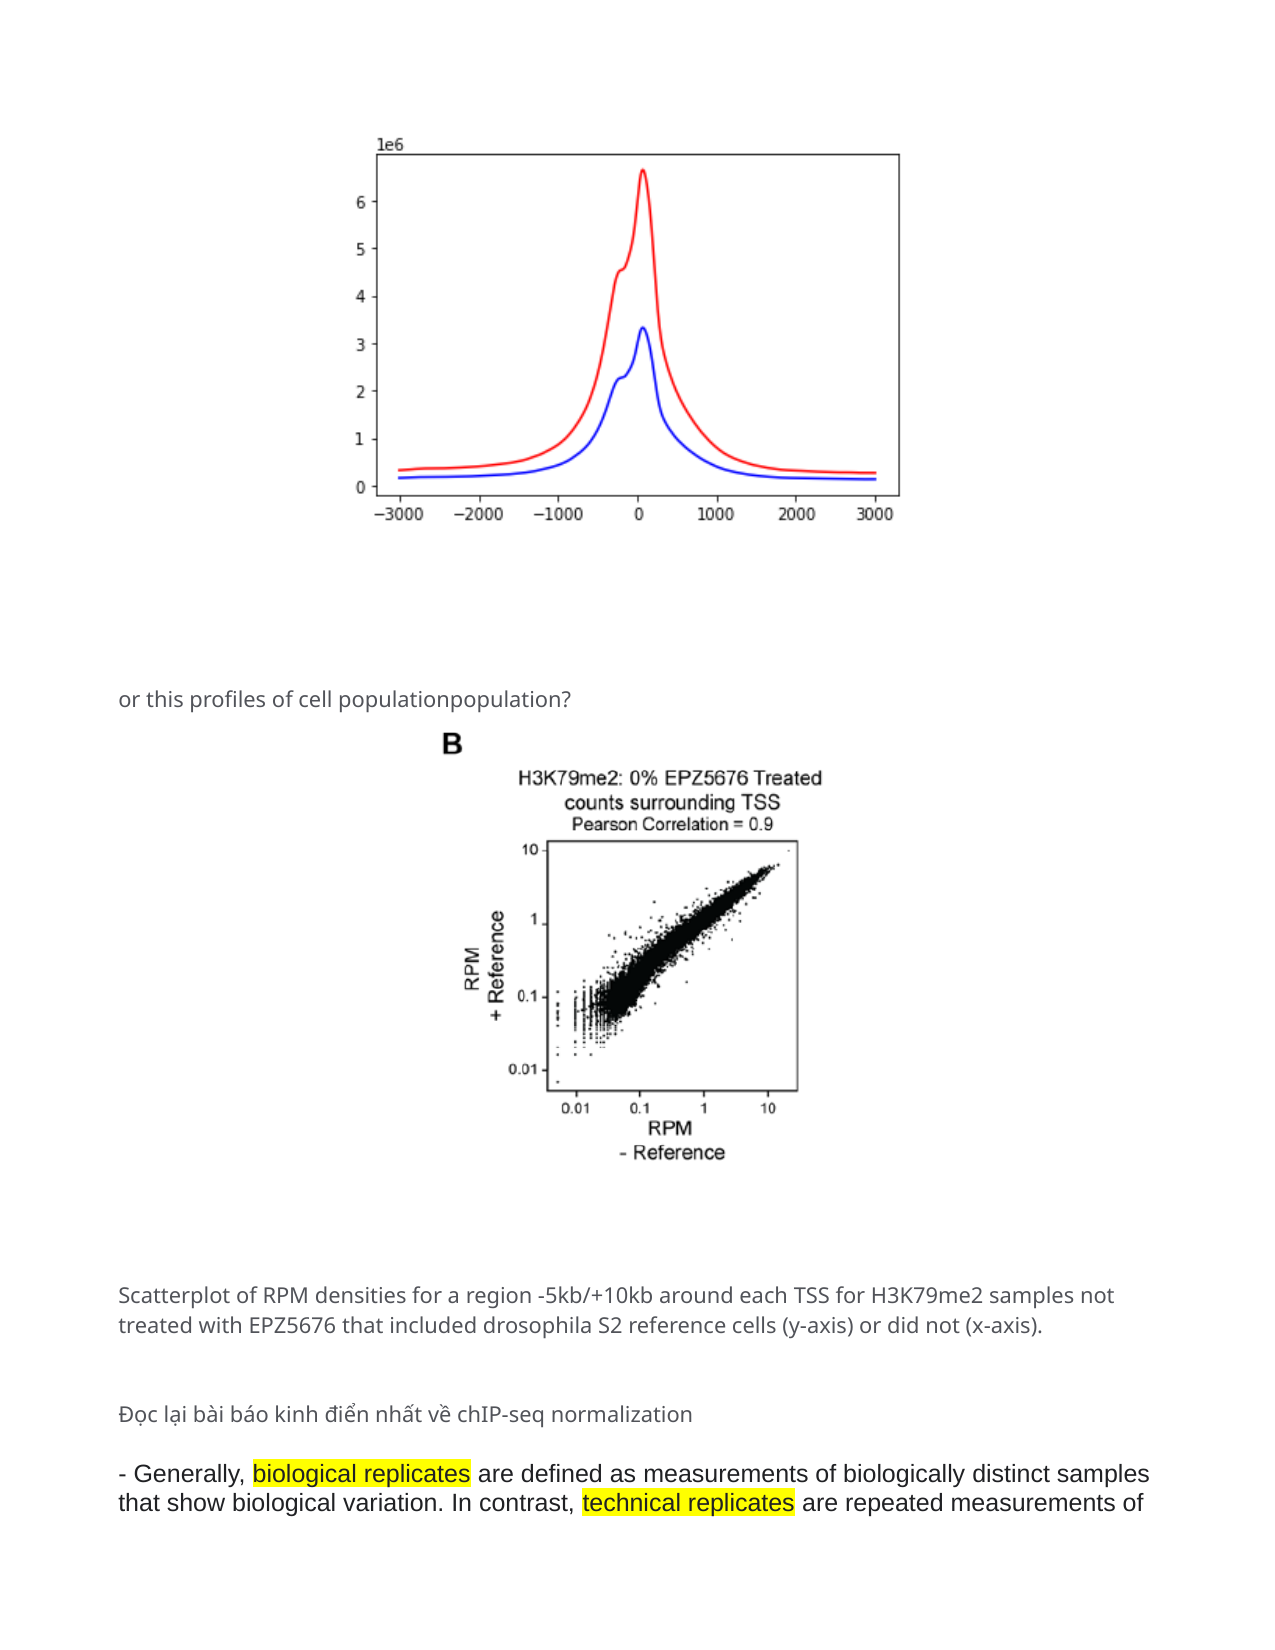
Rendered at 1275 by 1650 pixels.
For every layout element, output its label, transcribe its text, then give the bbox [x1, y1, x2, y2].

text Đọc lại bài báo kinh điển nhất về chIP-seq normalization [118, 1399, 1157, 1429]
text - Generally, biological replicates are defined as measurements of biologically distinct samples that show biological variation. In contrast, technical replicates are repeated measurements of [118, 1459, 1157, 1516]
text or this profiles of cell populationpopulation? [118, 684, 1157, 714]
text Scatterplot of RPM densities for a region -5kb/+10kb around each TSS for H3K79me2 samples not treated with EPZ5676 that included drosophila S2 reference cells (y-axis) or did not (x-axis). [118, 1280, 1157, 1339]
picture [409, 713, 866, 1185]
picture [342, 118, 933, 547]
